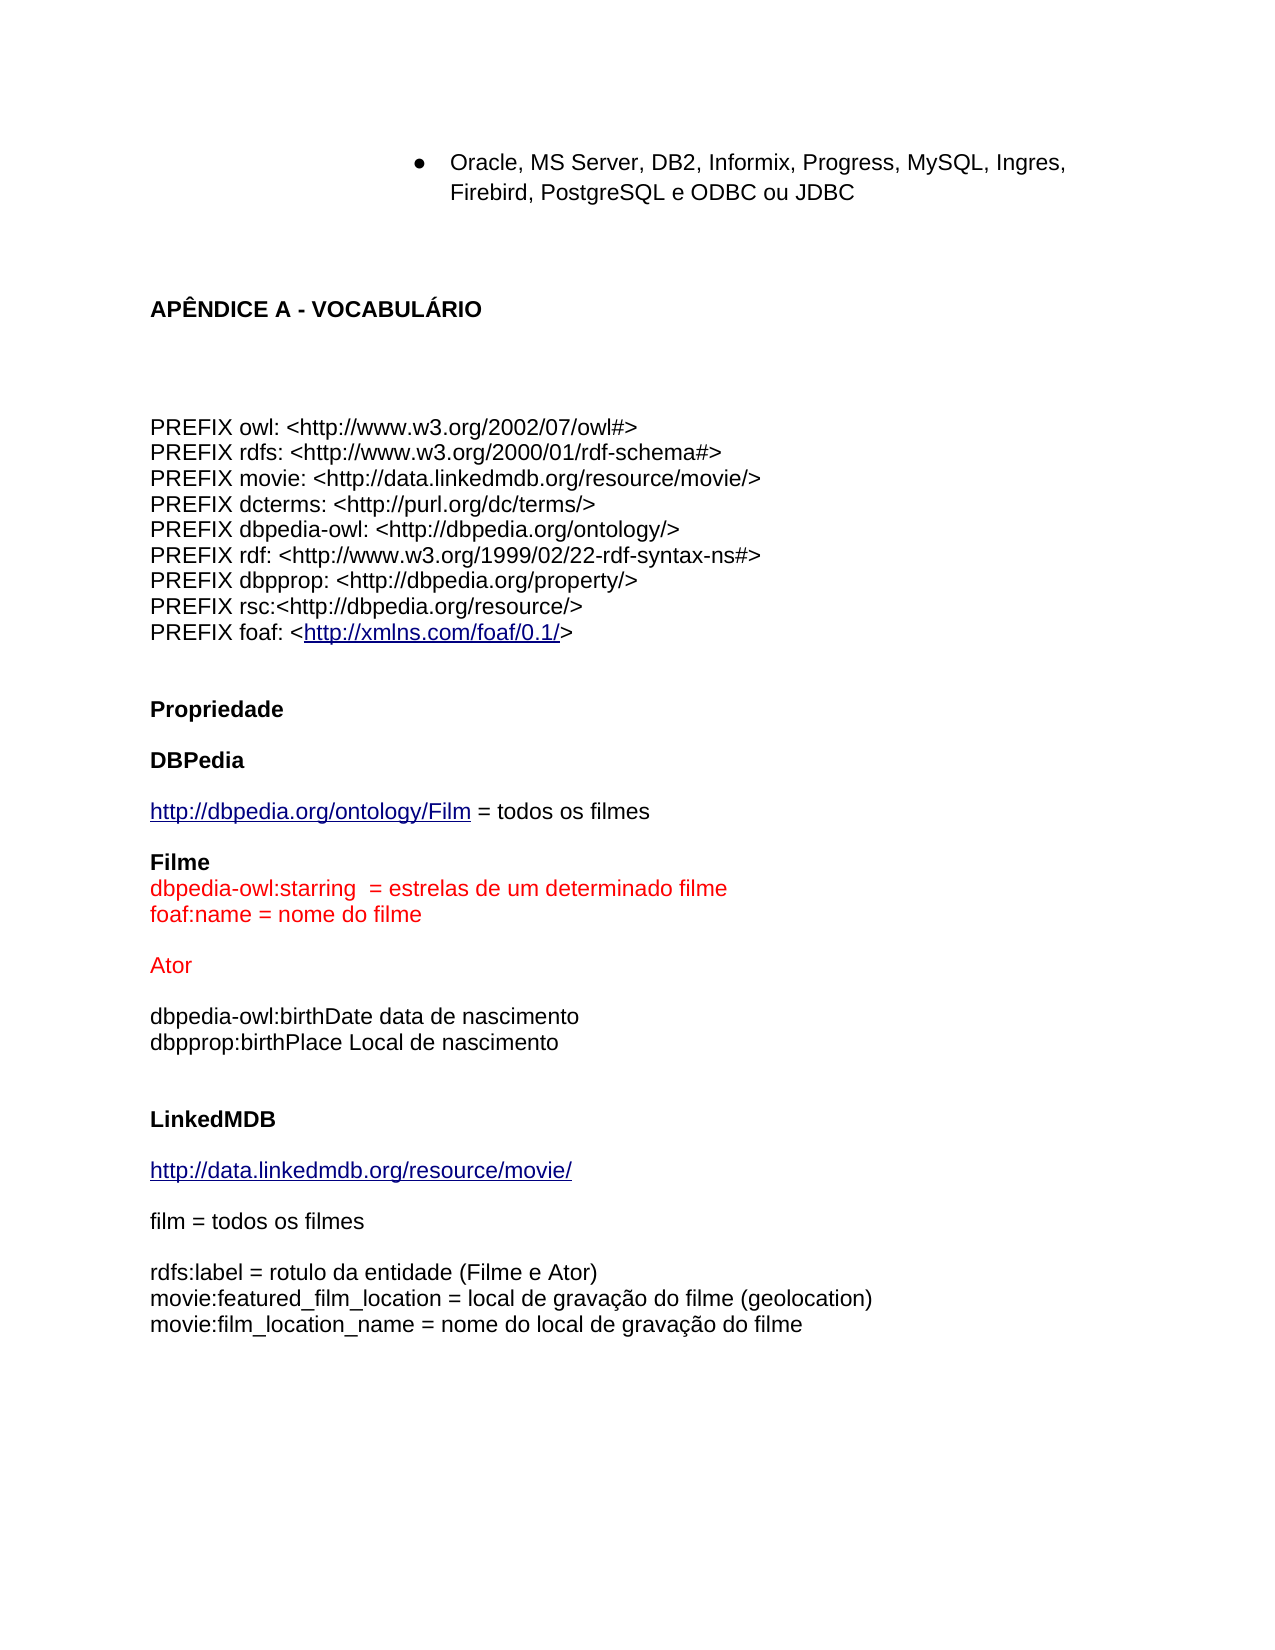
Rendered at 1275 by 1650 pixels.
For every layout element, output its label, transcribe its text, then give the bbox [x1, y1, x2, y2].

text PREFIX movie: <http://data.linkedmdb.org/resource/movie/> [150, 466, 1125, 491]
text movie:film_location_name = nome do local de gravação do filme [150, 1311, 1125, 1337]
text Ator [150, 952, 1125, 978]
text foaf:name = nome do filme [150, 901, 1125, 927]
text LinkedMDB [150, 1106, 1125, 1132]
text APÊNDICE A - VOCABULÁRIO [150, 297, 1125, 322]
text PREFIX owl: <http://www.w3.org/2002/07/owl#> [150, 414, 1125, 440]
text dbpedia-owl:starring = estrelas de um determinado filme [150, 876, 1125, 901]
text http://data.linkedmdb.org/resource/movie/ [150, 1157, 1125, 1183]
text PREFIX rdf: <http://www.w3.org/1999/02/22-rdf-syntax-ns#> [150, 542, 1125, 568]
text PREFIX rdfs: <http://www.w3.org/2000/01/rdf-schema#> [150, 440, 1125, 466]
text PREFIX dbpprop: <http://dbpedia.org/property/> [150, 568, 1125, 594]
list Oracle, MS Server, DB2, Informix, Progress, MySQL, Ingres, Firebird, PostgreSQL e ODBC ou JDBC [412, 150, 1125, 205]
text Propriedade [150, 696, 1125, 722]
text movie:featured_film_location = local de gravação do filme (geolocation) [150, 1286, 1125, 1311]
text dbpprop:birthPlace Local de nascimento [150, 1029, 1125, 1055]
text film = todos os filmes [150, 1209, 1125, 1234]
text dbpedia-owl:birthDate data de nascimento [150, 1004, 1125, 1029]
text PREFIX dbpedia-owl: <http://dbpedia.org/ontology/> [150, 517, 1125, 542]
text PREFIX rsc:<http://dbpedia.org/resource/> [150, 594, 1125, 619]
text http://dbpedia.org/ontology/Film = todos os filmes [150, 799, 1125, 824]
text PREFIX dcterms: <http://purl.org/dc/terms/> [150, 491, 1125, 517]
text rdfs:label = rotulo da entidade (Filme e Ator) [150, 1260, 1125, 1286]
text Filme [150, 850, 1125, 876]
text PREFIX foaf: <http://xmlns.com/foaf/0.1/> [150, 619, 1125, 645]
text DBPedia [150, 747, 1125, 773]
